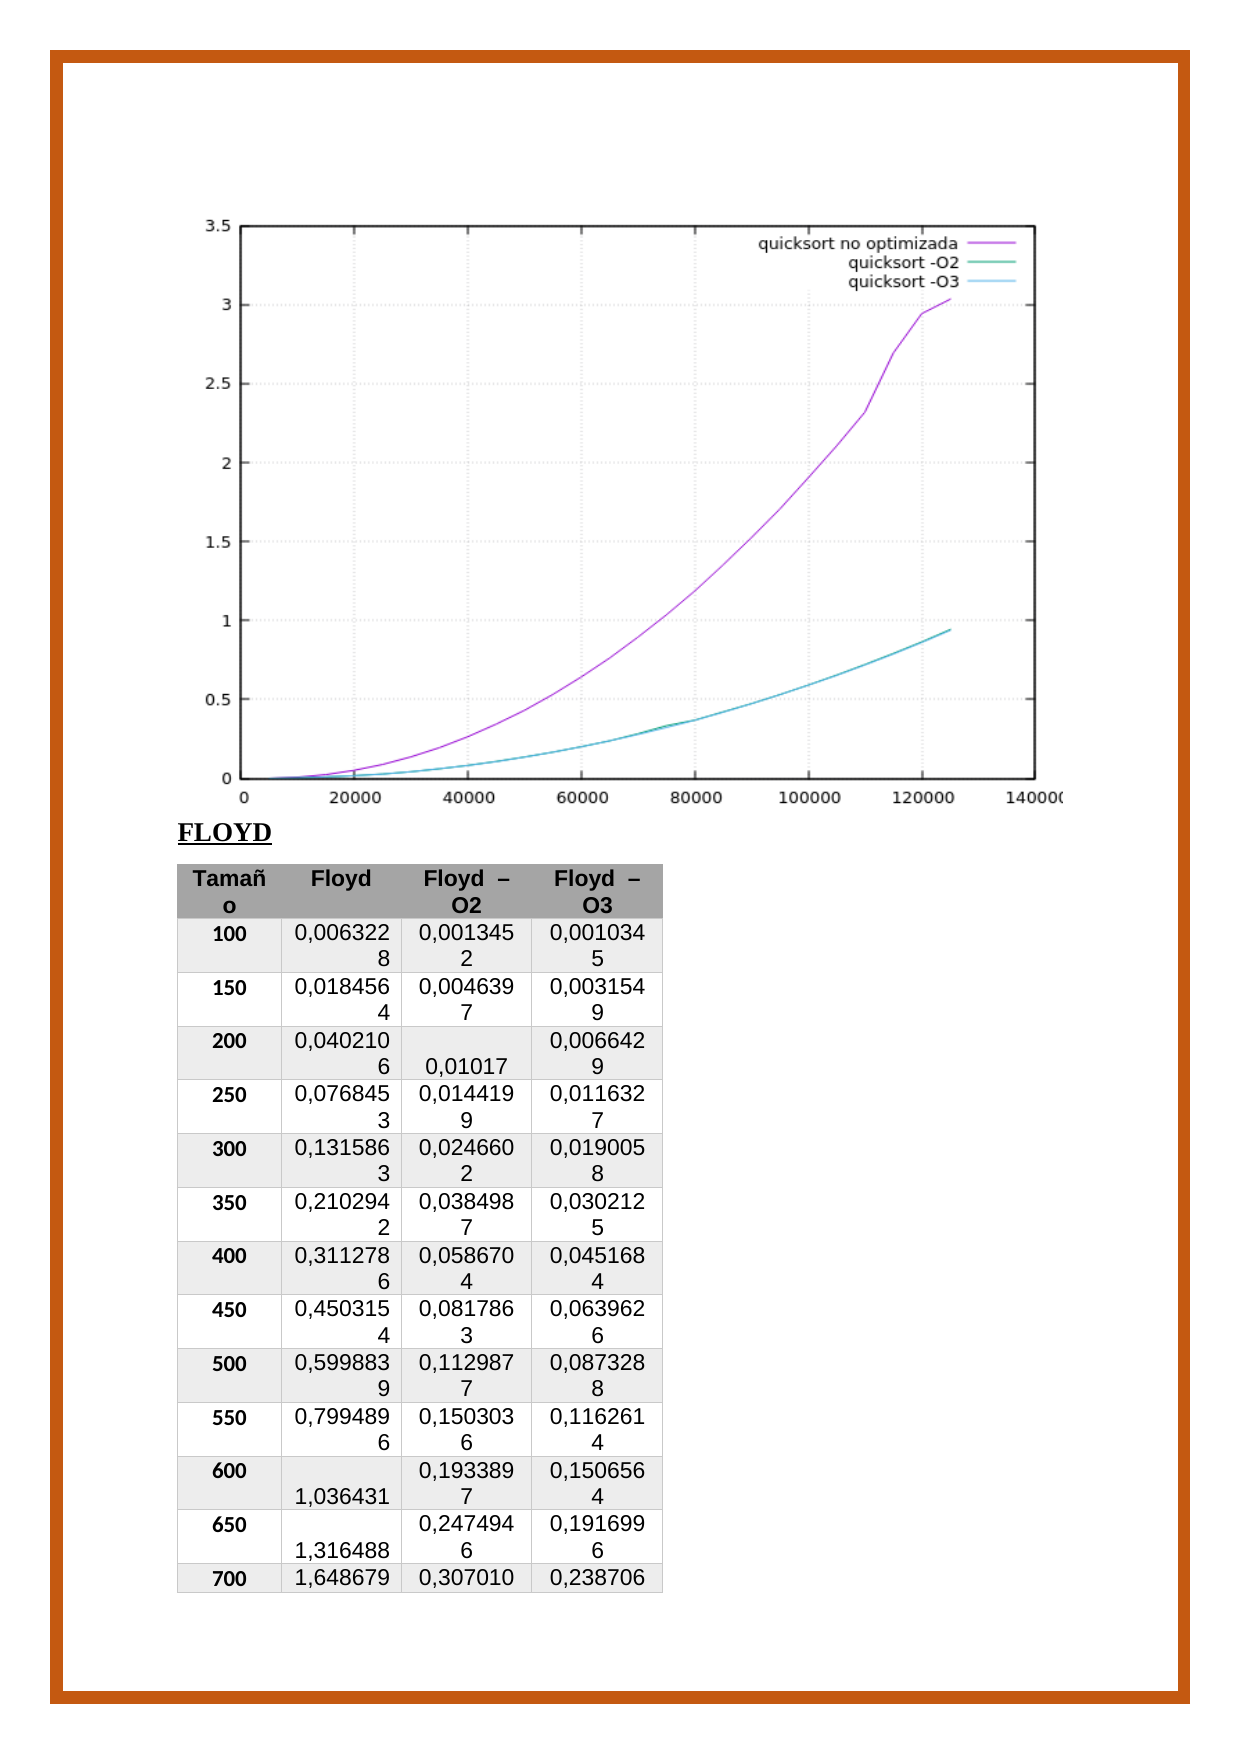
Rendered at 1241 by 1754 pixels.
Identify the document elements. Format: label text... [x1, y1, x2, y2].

table_cell 1,316488 [282, 1510, 401, 1563]
table_cell 0,7994896 [282, 1403, 401, 1456]
table_cell 0,0768453 [282, 1080, 401, 1133]
table_cell 0,2474946 [402, 1510, 531, 1563]
text FLOYD [177, 816, 1063, 847]
table_cell 0,0116327 [532, 1080, 662, 1133]
text [177, 192, 1063, 206]
table_cell 0,0384987 [402, 1188, 531, 1241]
table_cell 700 [178, 1564, 281, 1592]
table_cell 0,0302125 [532, 1188, 662, 1241]
table_cell 0,3112786 [282, 1242, 401, 1294]
table_cell 400 [178, 1242, 281, 1294]
table_header Floyd [281, 865, 401, 918]
table_cell 0,1315863 [282, 1134, 401, 1187]
table_cell 0,0031549 [532, 973, 662, 1026]
table_cell 0,2102942 [282, 1188, 401, 1241]
table_cell 300 [178, 1134, 281, 1187]
table_cell 0,1503036 [402, 1403, 531, 1456]
table_cell 0,1162614 [532, 1403, 662, 1456]
table_cell 200 [178, 1027, 281, 1079]
table_cell 0,0817863 [402, 1295, 531, 1348]
table_cell 0,01017 [402, 1027, 531, 1079]
table_cell 0,0190058 [532, 1134, 662, 1187]
table_cell 0,0246602 [402, 1134, 531, 1187]
table_cell 0,0184564 [282, 973, 401, 1026]
table_cell 0,0402106 [282, 1027, 401, 1079]
table_cell 600 [178, 1457, 281, 1509]
table_cell 0,0586704 [402, 1242, 531, 1294]
table_cell 0,238706 [532, 1564, 662, 1592]
table_cell 0,5998839 [282, 1349, 401, 1402]
table_cell 0,1933897 [402, 1457, 531, 1509]
table_header Floyd –O3 [532, 865, 662, 918]
table_cell 150 [178, 973, 281, 1026]
table_cell 0,0063228 [282, 919, 401, 972]
table_cell 350 [178, 1188, 281, 1241]
table_cell 0,4503154 [282, 1295, 401, 1348]
table_cell 1,648679 [282, 1564, 401, 1592]
table_cell 0,0066429 [532, 1027, 662, 1079]
table_header Tamaño [178, 865, 281, 918]
table_cell 0,0451684 [532, 1242, 662, 1294]
table_cell 0,0873288 [532, 1349, 662, 1402]
table_cell 0,1506564 [532, 1457, 662, 1509]
table_cell 550 [178, 1403, 281, 1456]
table_cell 1,036431 [282, 1457, 401, 1509]
table_cell 0,0046397 [402, 973, 531, 1026]
table_cell 0,0010345 [532, 919, 662, 972]
table_cell 250 [178, 1080, 281, 1133]
table_cell 0,1129877 [402, 1349, 531, 1402]
table_cell 500 [178, 1349, 281, 1402]
table_cell 650 [178, 1510, 281, 1563]
table_cell 0,1916996 [532, 1510, 662, 1563]
table_cell 0,0013452 [402, 919, 531, 972]
table_cell 0,0144199 [402, 1080, 531, 1133]
table_cell 0,307010 [402, 1564, 531, 1592]
table_cell 100 [178, 919, 281, 972]
table_cell 450 [178, 1295, 281, 1348]
table_header Floyd –O2 [401, 865, 532, 918]
table_cell 0,0639626 [532, 1295, 662, 1348]
